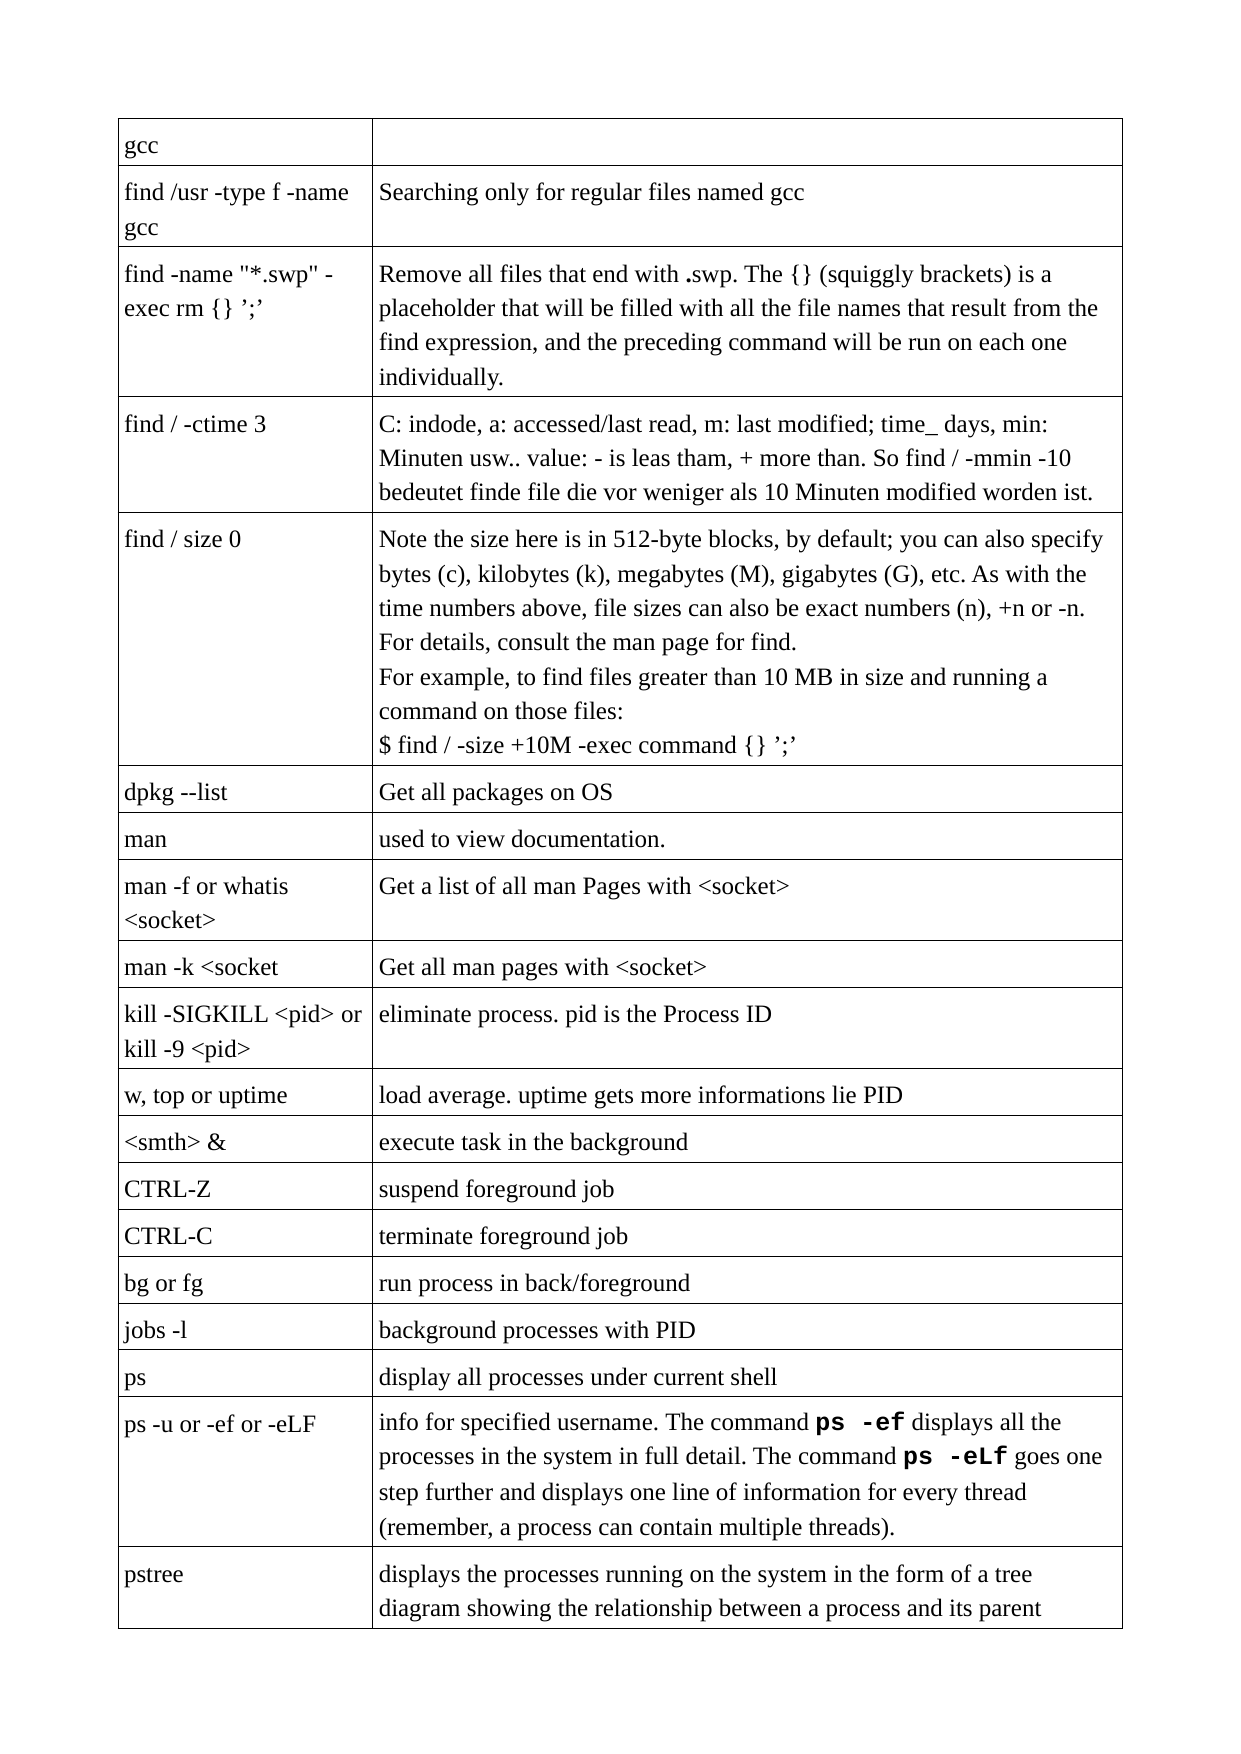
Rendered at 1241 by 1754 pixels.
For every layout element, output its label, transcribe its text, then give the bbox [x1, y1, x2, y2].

table_cell find / -ctime 3 [119, 397, 372, 512]
table_cell ps [119, 1350, 372, 1396]
table_cell info for specified username. The command ps -ef displays all the processes in the system in full detail. The command ps -eLf goes one step further and displays one line of information for every thread (remember, a process can contain multiple threads). [373, 1397, 1122, 1546]
table_cell <smth> & [119, 1116, 372, 1162]
table_cell Searching only for regular files named gcc [373, 166, 1122, 246]
table_cell C: indode, a: accessed/last read, m: last modified; time_ days, min: Minuten usw.. value: - is leas tham, + more than. So find / -mmin -10 bedeutet finde file die vor weniger als 10 Minuten modified worden ist. [373, 397, 1122, 512]
table_cell eliminate process. pid is the Process ID [373, 988, 1122, 1068]
table_cell bg or fg [119, 1257, 372, 1302]
table_cell man -k <socket [119, 941, 372, 987]
table_cell terminate foreground job [373, 1210, 1122, 1256]
table_cell CTRL-Z [119, 1163, 372, 1209]
table_cell find /usr -type f -name gcc [119, 166, 372, 246]
table_cell jobs -l [119, 1304, 372, 1349]
table_cell execute task in the background [373, 1116, 1122, 1162]
table_cell Note the size here is in 512-byte blocks, by default; you can also specify bytes (c), kilobytes (k), megabytes (M), gigabytes (G), etc. As with the time numbers above, file sizes can also be exact numbers (n), +n or -n. For details, consult the man page for find. For example, to find files greater than 10 MB in size and running a command on those files: $ find / -size +10M -exec command {} ’;’ [373, 513, 1122, 765]
table_cell suspend foreground job [373, 1163, 1122, 1209]
table_cell Get all packages on OS [373, 766, 1122, 812]
table_cell find / size 0 [119, 513, 372, 765]
table_cell [373, 119, 1122, 165]
table_cell displays the processes running on the system in the form of a tree diagram showing the relationship between a process and its parent [373, 1547, 1122, 1627]
table_cell display all processes under current shell [373, 1350, 1122, 1396]
table_cell man -f or whatis <socket> [119, 860, 372, 940]
table_cell background processes with PID [373, 1304, 1122, 1349]
table_cell ps -u or -ef or -eLF [119, 1397, 372, 1546]
table_cell run process in back/foreground [373, 1257, 1122, 1302]
table_cell Get all man pages with <socket> [373, 941, 1122, 987]
table_cell man [119, 813, 372, 859]
table_cell pstree [119, 1547, 372, 1627]
table_cell kill -SIGKILL <pid> or kill -9 <pid> [119, 988, 372, 1068]
table_cell load average. uptime gets more informations lie PID [373, 1069, 1122, 1115]
table_cell find -name "*.swp" -exec rm {} ’;’ [119, 247, 372, 396]
table_cell used to view documentation. [373, 813, 1122, 859]
table_cell CTRL-C [119, 1210, 372, 1256]
table_cell w, top or uptime [119, 1069, 372, 1115]
table_cell dpkg --list [119, 766, 372, 812]
table_cell Get a list of all man Pages with <socket> [373, 860, 1122, 940]
table_cell Remove all files that end with .swp. The {} (squiggly brackets) is a placeholder that will be filled with all the file names that result from the find expression, and the preceding command will be run on each one individually. [373, 247, 1122, 396]
table_cell gcc [119, 119, 372, 165]
